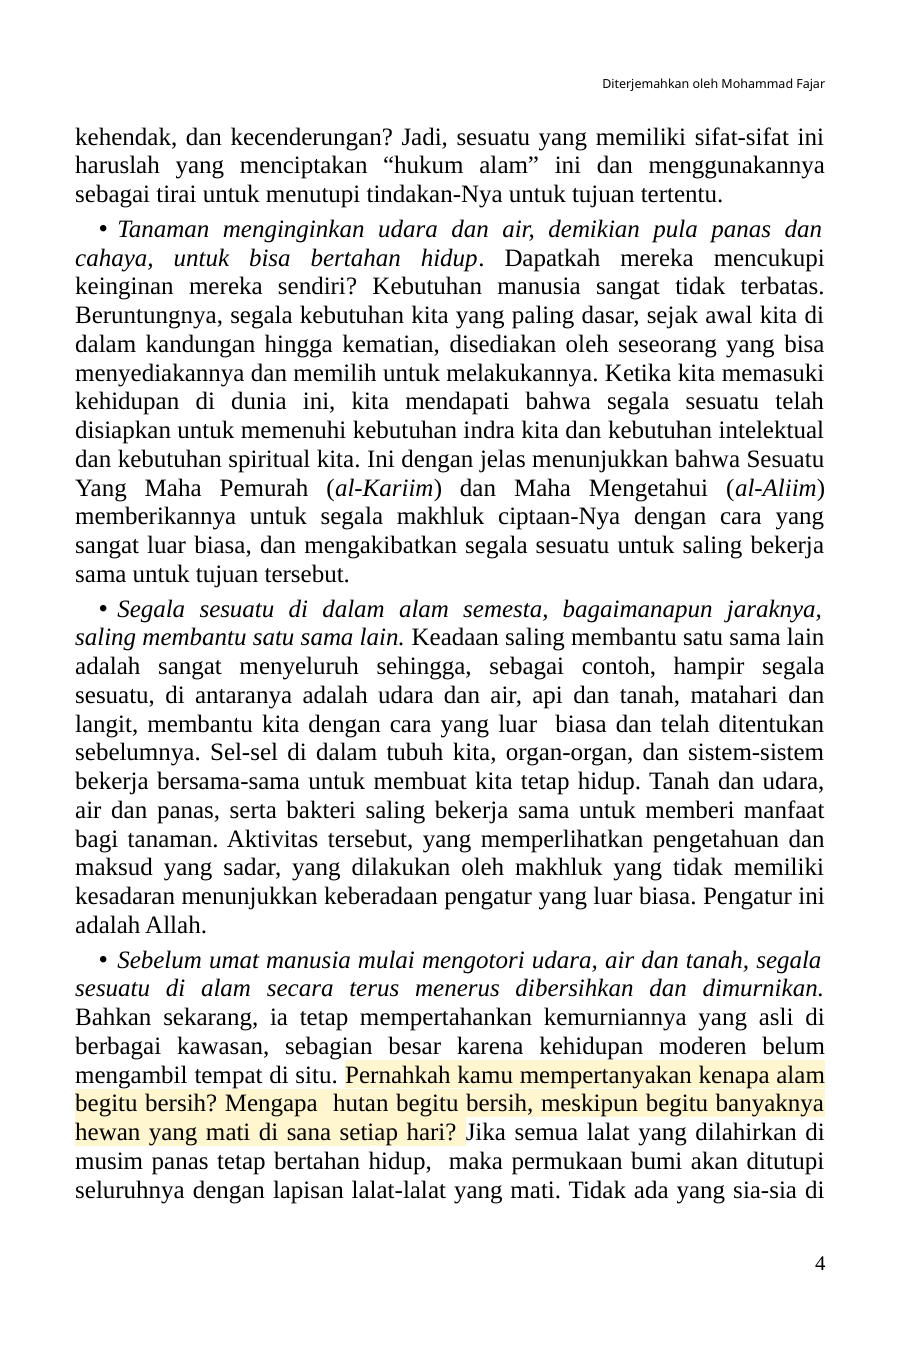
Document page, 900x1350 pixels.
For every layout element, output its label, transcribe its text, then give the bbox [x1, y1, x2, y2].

list Tanaman menginginkan udara dan air, demikian pula panas dan cahaya, untuk bisa bertahan hidup. Dapatkah mereka mencukupi keinginan mereka sendiri? Kebutuhan manusia sangat tidak terbatas. Beruntungnya, segala kebutuhan kita yang paling dasar, sejak awal kita di dalam kandungan hingga kematian, disediakan oleh seseorang yang bisa menyediakannya dan memilih untuk melakukannya. Ketika kita memasuki kehidupan di dunia ini, kita mendapati bahwa segala sesuatu telah disiapkan untuk memenuhi kebutuhan indra kita dan kebutuhan intelektual dan kebutuhan spiritual kita. Ini dengan jelas menunjukkan bahwa Sesuatu Yang Maha Pemurah (al-Kariim) dan Maha Mengetahui (al-Aliim) memberikannya untuk segala makhluk ciptaan-Nya dengan cara yang sangat luar biasa, dan mengakibatkan segala sesuatu untuk saling bekerja sama untuk tujuan tersebut. [75, 214, 825, 588]
list kehendak, dan kecenderungan? Jadi, sesuatu yang memiliki sifat-sifat ini haruslah yang menciptakan “hukum alam” ini dan menggunakannya sebagai tirai untuk menutupi tindakan-Nya untuk tujuan tertentu. [75, 122, 825, 208]
list Sebelum umat manusia mulai mengotori udara, air dan tanah, segala sesuatu di alam secara terus menerus dibersihkan dan dimurnikan. Bahkan sekarang, ia tetap mempertahankan kemurniannya yang asli di berbagai kawasan, sebagian besar karena kehidupan moderen belum mengambil tempat di situ. Pernahkah kamu mempertanyakan kenapa alam begitu bersih? Mengapa hutan begitu bersih, meskipun begitu banyaknya hewan yang mati di sana setiap hari? Jika semua lalat yang dilahirkan di musim panas tetap bertahan hidup, maka permukaan bumi akan ditutupi seluruhnya dengan lapisan lalat-lalat yang mati. Tidak ada yang sia-sia di [75, 945, 825, 1203]
list Segala sesuatu di dalam alam semesta, bagaimanapun jaraknya, saling membantu satu sama lain. Keadaan saling membantu satu sama lain adalah sangat menyeluruh sehingga, sebagai contoh, hampir segala sesuatu, di antaranya adalah udara dan air, api dan tanah, matahari dan langit, membantu kita dengan cara yang luar biasa dan telah ditentukan sebelumnya. Sel-sel di dalam tubuh kita, organ-organ, dan sistem-sistem bekerja bersama-sama untuk membuat kita tetap hidup. Tanah dan udara, air dan panas, serta bakteri saling bekerja sama untuk memberi manfaat bagi tanaman. Aktivitas tersebut, yang memperlihatkan pengetahuan dan maksud yang sadar, yang dilakukan oleh makhluk yang tidak memiliki kesadaran menunjukkan keberadaan pengatur yang luar biasa. Pengatur ini adalah Allah. [75, 594, 825, 939]
